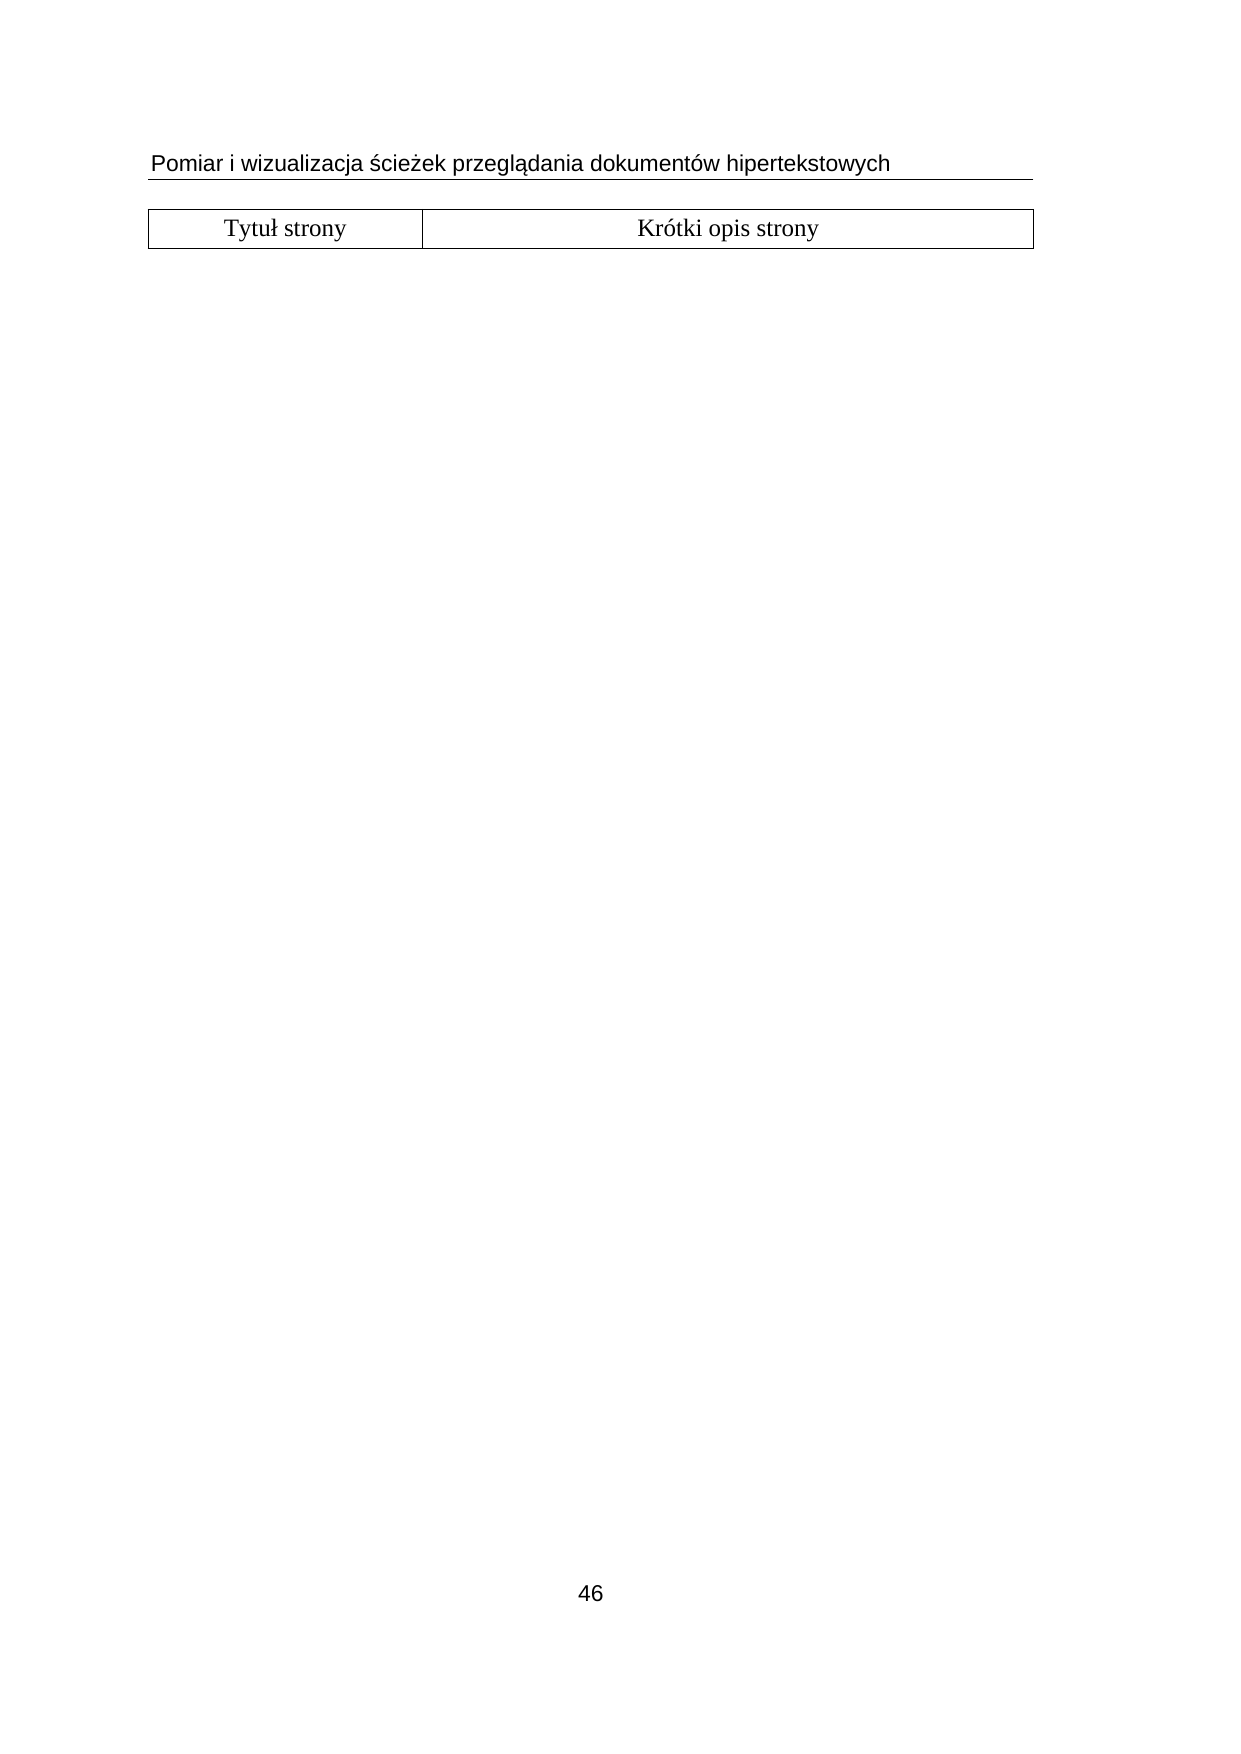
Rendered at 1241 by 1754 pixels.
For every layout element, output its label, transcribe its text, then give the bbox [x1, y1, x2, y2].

table_header Krótki opis strony [423, 210, 1033, 248]
table_header Tytuł strony [149, 210, 422, 248]
